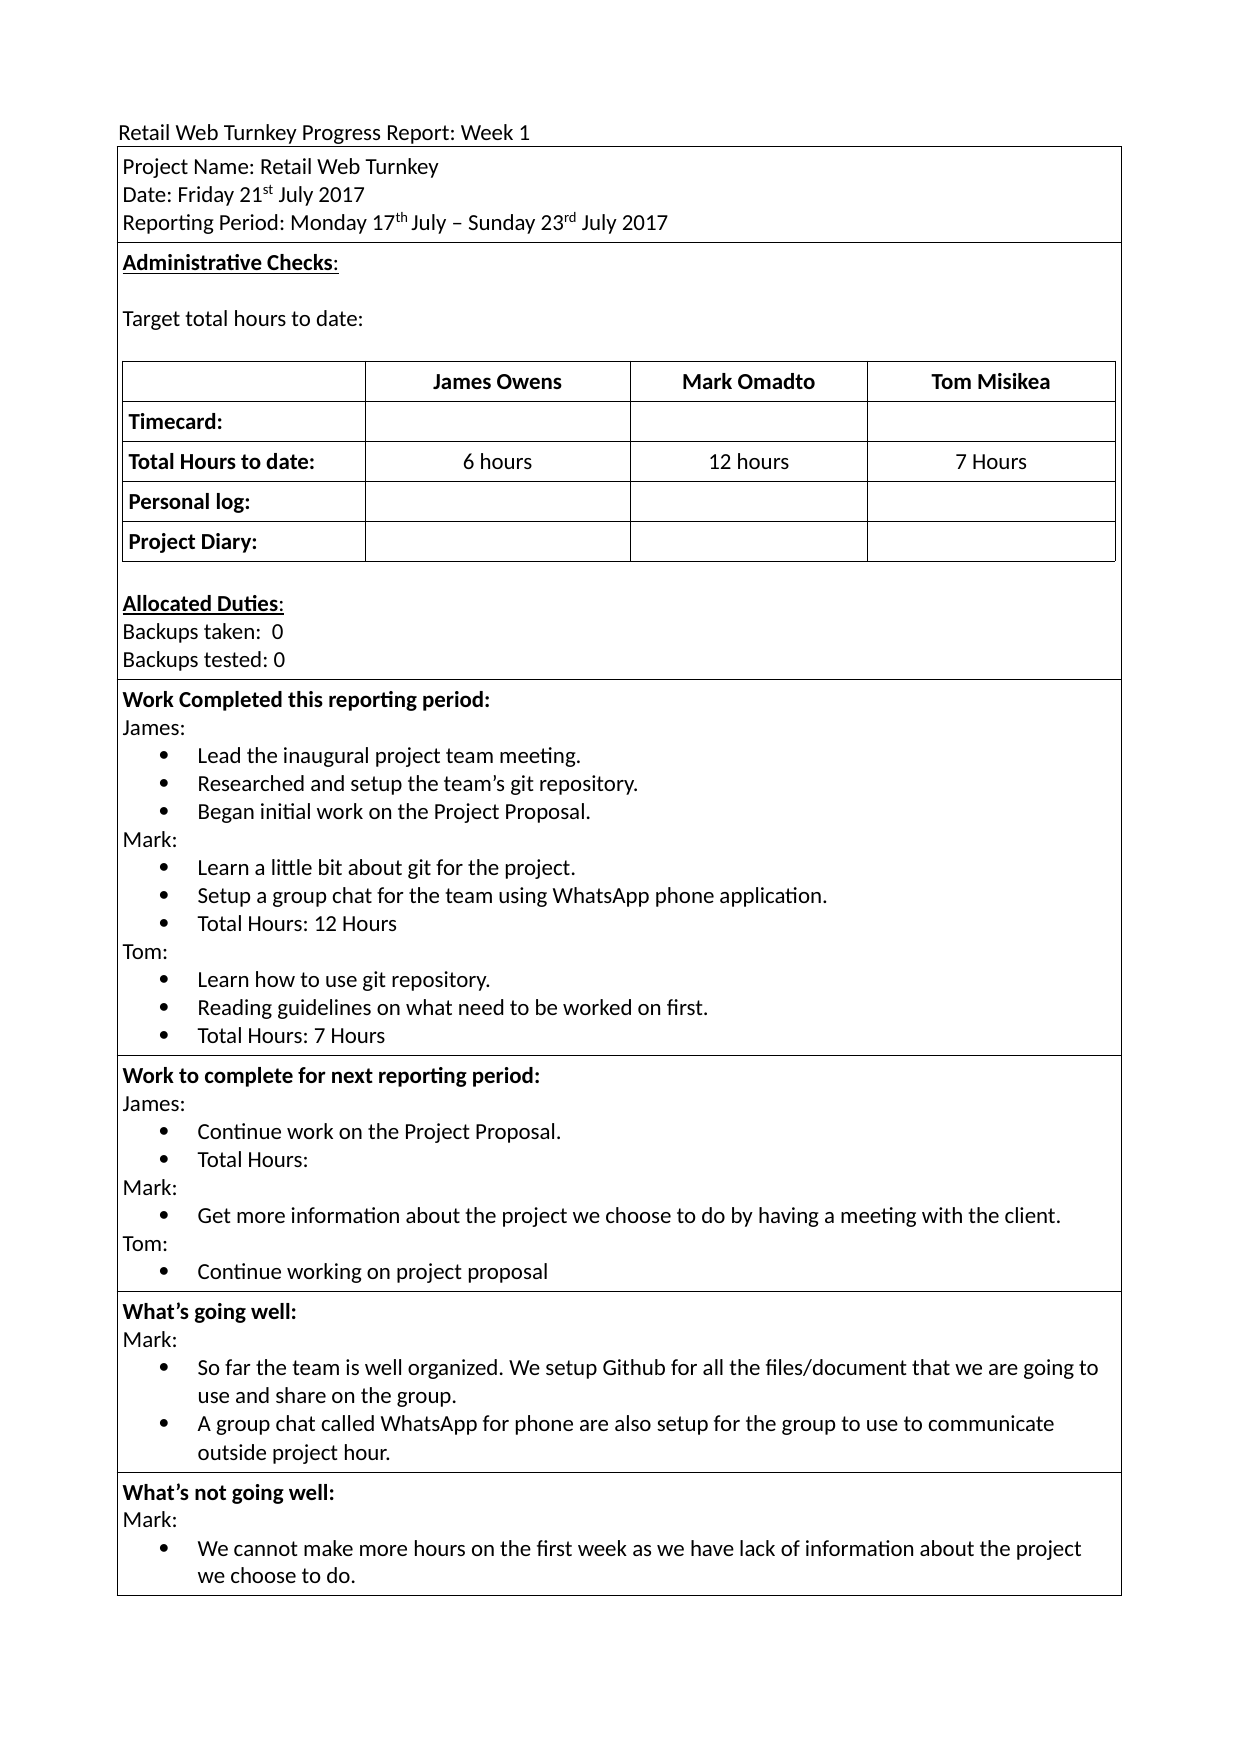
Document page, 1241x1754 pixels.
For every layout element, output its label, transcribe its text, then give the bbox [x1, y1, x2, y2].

table_cell [868, 522, 1115, 561]
table_header Project Name: Retail Web Turnkey Date: Friday 21st July 2017 Reporting Period: Monday 17th July – Sunday 23rd July 2017 [118, 147, 1121, 242]
table_cell What’s not going well: Mark: We cannot make more hours on the first week as we have lack of information about the project we choose to do. [118, 1473, 1121, 1595]
table_cell Administrative Checks: Target total hours to date: Allocated Duties: Backups taken: 0 Backups tested: 0 [118, 243, 1121, 679]
table_header James Owens [366, 362, 630, 401]
table_cell Work to complete for next reporting period: James: Continue work on the Project Proposal. Total Hours: Mark: Get more information about the project we choose to do by having a meeting with the client. Tom: Continue working on project proposal [118, 1056, 1121, 1291]
table_cell Timecard: [123, 402, 365, 441]
table_header Mark Omadto [631, 362, 867, 401]
table_cell [366, 482, 630, 521]
table_cell Total Hours to date: [123, 442, 365, 481]
table_cell 6 hours [366, 442, 630, 481]
table_cell Personal log: [123, 482, 365, 521]
table_cell [868, 482, 1115, 521]
table_cell [631, 402, 867, 441]
table_cell [868, 402, 1115, 441]
table_cell [631, 482, 867, 521]
table_cell Work Completed this reporting period: James: Lead the inaugural project team meeting. Researched and setup the team’s git repository. Began initial work on the Project Proposal. Mark: Learn a little bit about git for the project. Setup a group chat for the team using WhatsApp phone application. Total Hours: 12 Hours Tom: Learn how to use git repository. Reading guidelines on what need to be worked on first. Total Hours: 7 Hours [118, 680, 1121, 1055]
table_cell [366, 522, 630, 561]
text Retail Web Turnkey Progress Report: Week 1 [118, 118, 1122, 146]
table_cell [366, 402, 630, 441]
table_cell What’s going well: Mark: So far the team is well organized. We setup Github for all the files/document that we are going to use and share on the group. A group chat called WhatsApp for phone are also setup for the group to use to communicate outside project hour. [118, 1292, 1121, 1471]
table_header [123, 362, 365, 401]
table_cell Project Diary: [123, 522, 365, 561]
table_header Tom Misikea [868, 362, 1115, 401]
table_cell 7 Hours [868, 442, 1115, 481]
table_cell [631, 522, 867, 561]
table_cell 12 hours [631, 442, 867, 481]
